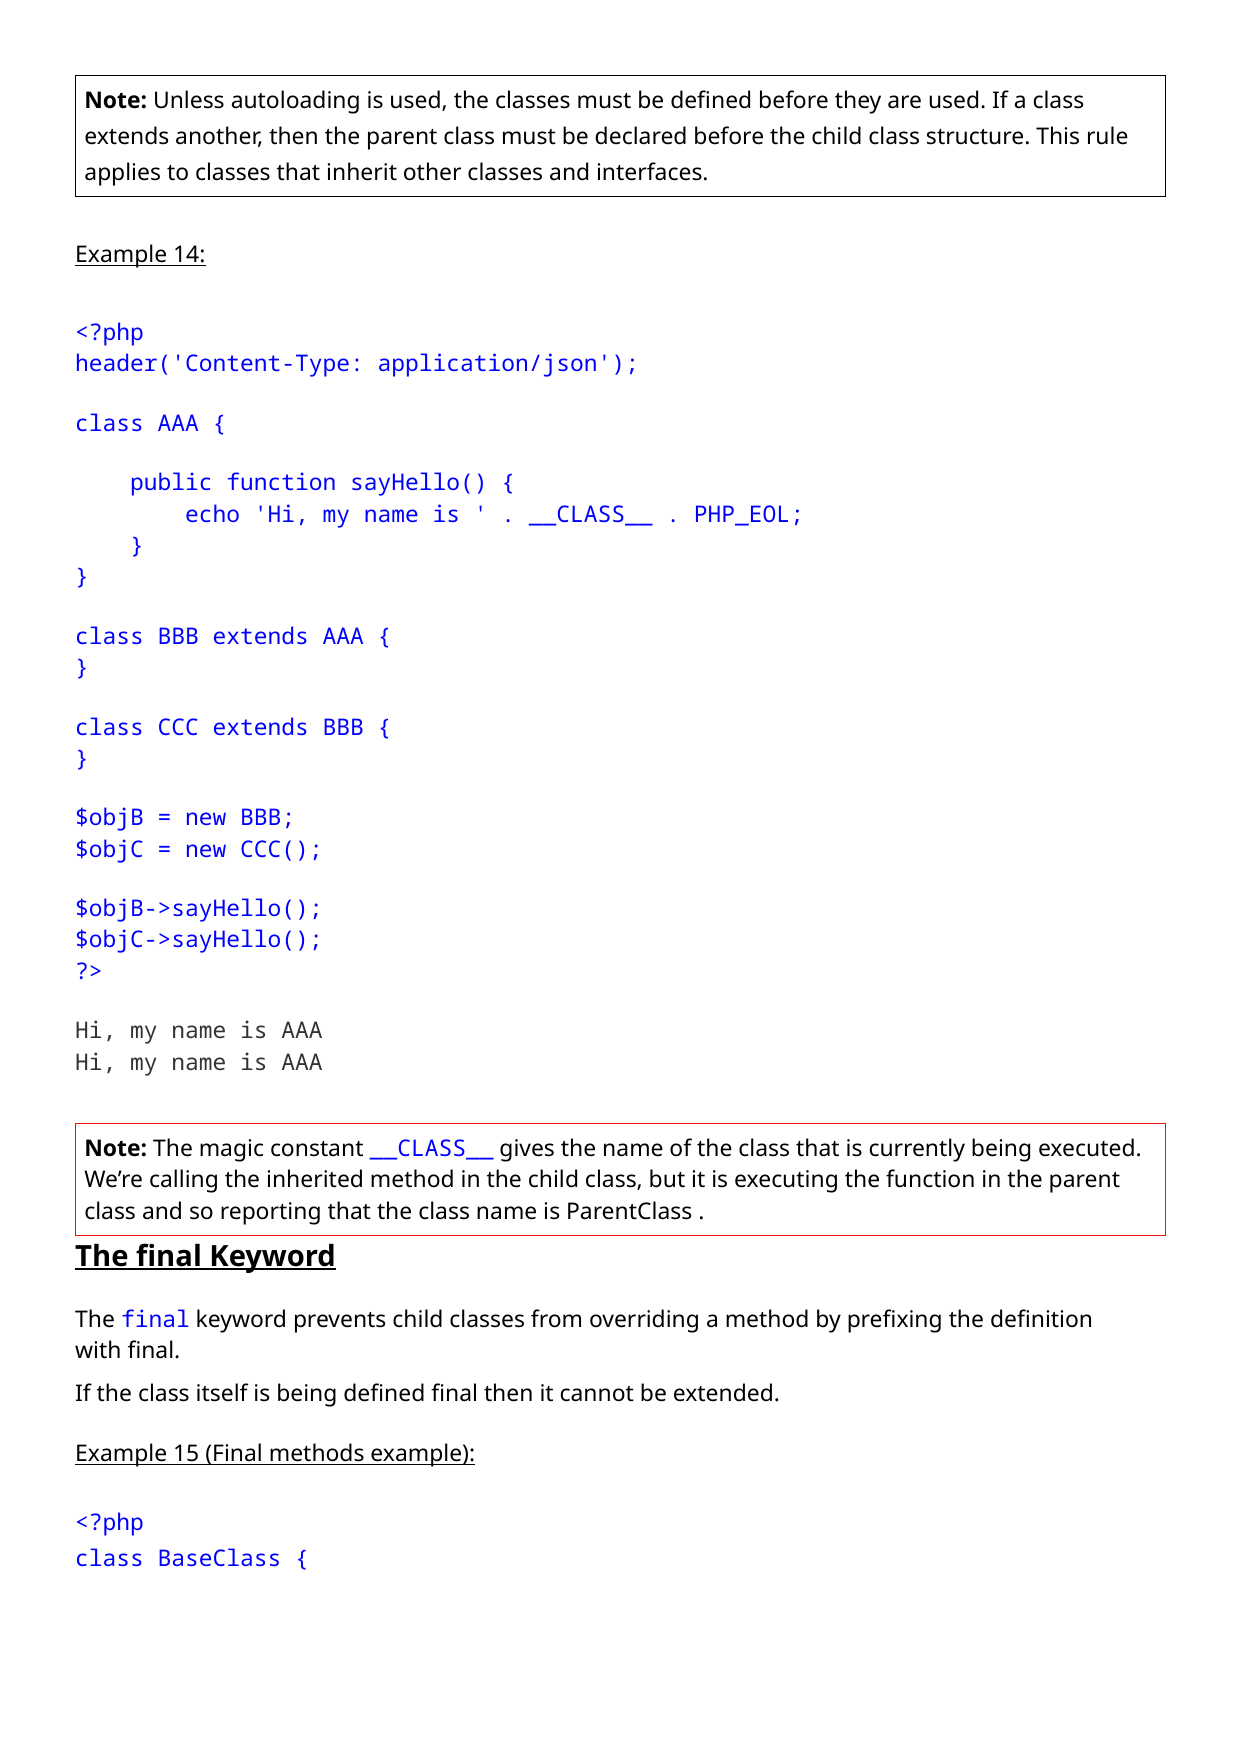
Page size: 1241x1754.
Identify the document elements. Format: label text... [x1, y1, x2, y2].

text } [75, 651, 1166, 682]
text ?> [75, 954, 1166, 986]
text Hi, my name is AAA [75, 1014, 1166, 1045]
text $objC->sayHello(); [75, 923, 1166, 954]
text <?php [75, 316, 1166, 347]
text Note: Unless autoloading is used, the classes must be defined before they are used. If a class extends another, then the parent class must be declared before the child class structure. This rule applies to classes that inherit other classes and interfaces. [76, 76, 1165, 196]
text <?php class BaseClass { [75, 1506, 1166, 1573]
text } [75, 560, 1166, 591]
text The final keyword prevents child classes from overriding a method by prefixing the definition with final. [75, 1303, 1166, 1365]
text $objB->sayHello(); [75, 892, 1166, 923]
text Example 15 (Final methods example): [75, 1437, 1166, 1469]
text class BBB extends AAA { [75, 619, 1166, 651]
text Hi, my name is AAA [75, 1045, 1166, 1077]
text public function sayHello() { [75, 466, 1166, 497]
text } [75, 742, 1166, 773]
text class AAA { [75, 407, 1166, 438]
text header('Content-Type: application/json'); [75, 347, 1166, 378]
text $objB = new BBB; [75, 801, 1166, 832]
text If the class itself is being defined final then it cannot be extended. [75, 1377, 1166, 1409]
text The final Keyword [75, 1236, 1166, 1274]
text $objC = new CCC(); [75, 832, 1166, 864]
text Example 14: [75, 238, 1166, 269]
text echo 'Hi, my name is ' . __CLASS__ . PHP_EOL; [75, 497, 1166, 529]
text class CCC extends BBB { [75, 710, 1166, 742]
text } [75, 529, 1166, 560]
text Note: The magic constant __CLASS__ gives the name of the class that is currently being executed. We’re calling the inherited method in the child class, but it is executing the function in the parent class and so reporting that the class name is ParentClass . [76, 1124, 1165, 1235]
